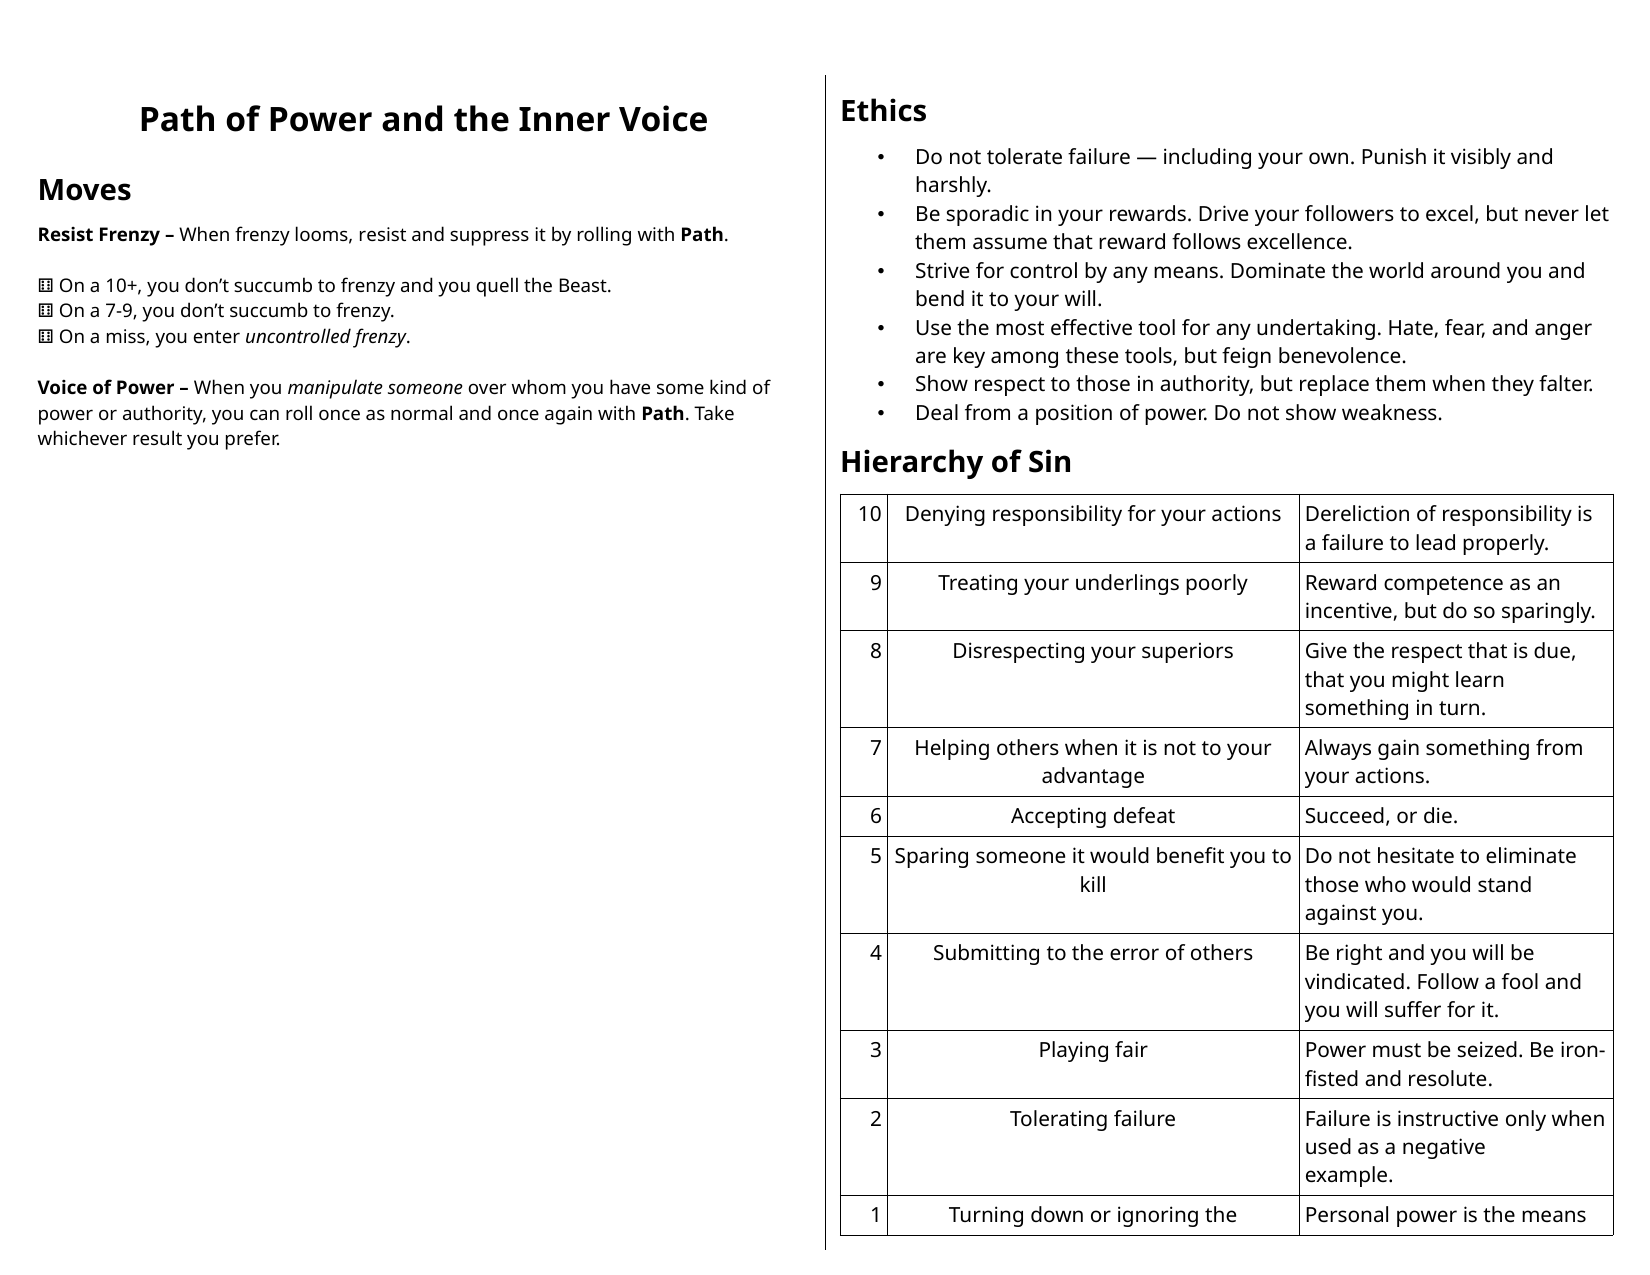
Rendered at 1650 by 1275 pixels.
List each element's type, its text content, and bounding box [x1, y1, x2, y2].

list Deal from a position of power. Do not show weakness. [877, 398, 1612, 426]
table_cell Be right and you will be vindicated. Follow a fool and you will suffer for it. [1300, 934, 1613, 1029]
subtitle Ethics [840, 89, 1612, 129]
table_cell Always gain something from your actions. [1300, 728, 1613, 796]
text ⚅ On a 7-9, you don’t succumb to frenzy. [37, 298, 810, 323]
table_cell 5 [841, 837, 887, 933]
list Strive for control by any means. Dominate the world around you and bend it to your will. [877, 256, 1612, 313]
list Use the most effective tool for any undertaking. Hate, fear, and anger are key among these tools, but feign benevolence. [877, 313, 1612, 369]
table_cell 8 [841, 631, 887, 727]
table_cell Turning down or ignoring the [888, 1196, 1299, 1235]
table_cell Sparing someone it would benefit you to kill [888, 837, 1299, 933]
table_cell Succeed, or die. [1300, 797, 1613, 836]
table_cell 9 [841, 563, 887, 630]
table_cell 1 [841, 1196, 887, 1235]
table_cell 3 [841, 1031, 887, 1098]
table_cell 4 [841, 934, 887, 1029]
text ⚅ On a 10+, you don’t succumb to frenzy and you quell the Beast. [37, 272, 810, 298]
table_cell Playing fair [888, 1031, 1299, 1098]
table_header 10 [841, 495, 887, 562]
table_cell Disrespecting your superiors [888, 631, 1299, 727]
table_cell Do not hesitate to eliminate those who would stand against you. [1300, 837, 1613, 933]
list Show respect to those in authority, but replace them when they falter. [877, 369, 1612, 398]
table_cell 2 [841, 1099, 887, 1195]
text ⚅ On a miss, you enter uncontrolled frenzy. [37, 323, 810, 349]
table_cell Give the respect that is due, that you might learn something in turn. [1300, 631, 1613, 727]
list Be sporadic in your rewards. Drive your followers to excel, but never let them assume that reward follows excellence. [877, 199, 1612, 256]
table_cell Tolerating failure [888, 1099, 1299, 1195]
table_cell Helping others when it is not to your advantage [888, 728, 1299, 796]
subtitle Path of Power and the Inner Voice [37, 96, 810, 142]
table_cell 6 [841, 797, 887, 836]
text Voice of Power – When you manipulate someone over whom you have some kind of power or authority, you can roll once as normal and once again with Path. Take whichever result you prefer. [37, 374, 810, 451]
subtitle Hierarchy of Sin [840, 441, 1612, 481]
table_cell Failure is instructive only when used as a negative example. [1300, 1099, 1613, 1195]
list Do not tolerate failure — including your own. Punish it visibly and harshly. [877, 142, 1612, 199]
table_header Denying responsibility for your actions [888, 495, 1299, 562]
text Resist Frenzy – When frenzy looms, resist and suppress it by rolling with Path. [37, 221, 810, 247]
table_cell Reward competence as an incentive, but do so sparingly. [1300, 563, 1613, 630]
table_cell Treating your underlings poorly [888, 563, 1299, 630]
table_cell Accepting defeat [888, 797, 1299, 836]
table_cell Power must be seized. Be iron-fisted and resolute. [1300, 1031, 1613, 1098]
table_cell 7 [841, 728, 887, 796]
table_cell Personal power is the means [1300, 1196, 1613, 1235]
table_cell Submitting to the error of others [888, 934, 1299, 1029]
subtitle Moves [37, 169, 810, 209]
table_header Dereliction of responsibility is a failure to lead properly. [1300, 495, 1613, 562]
